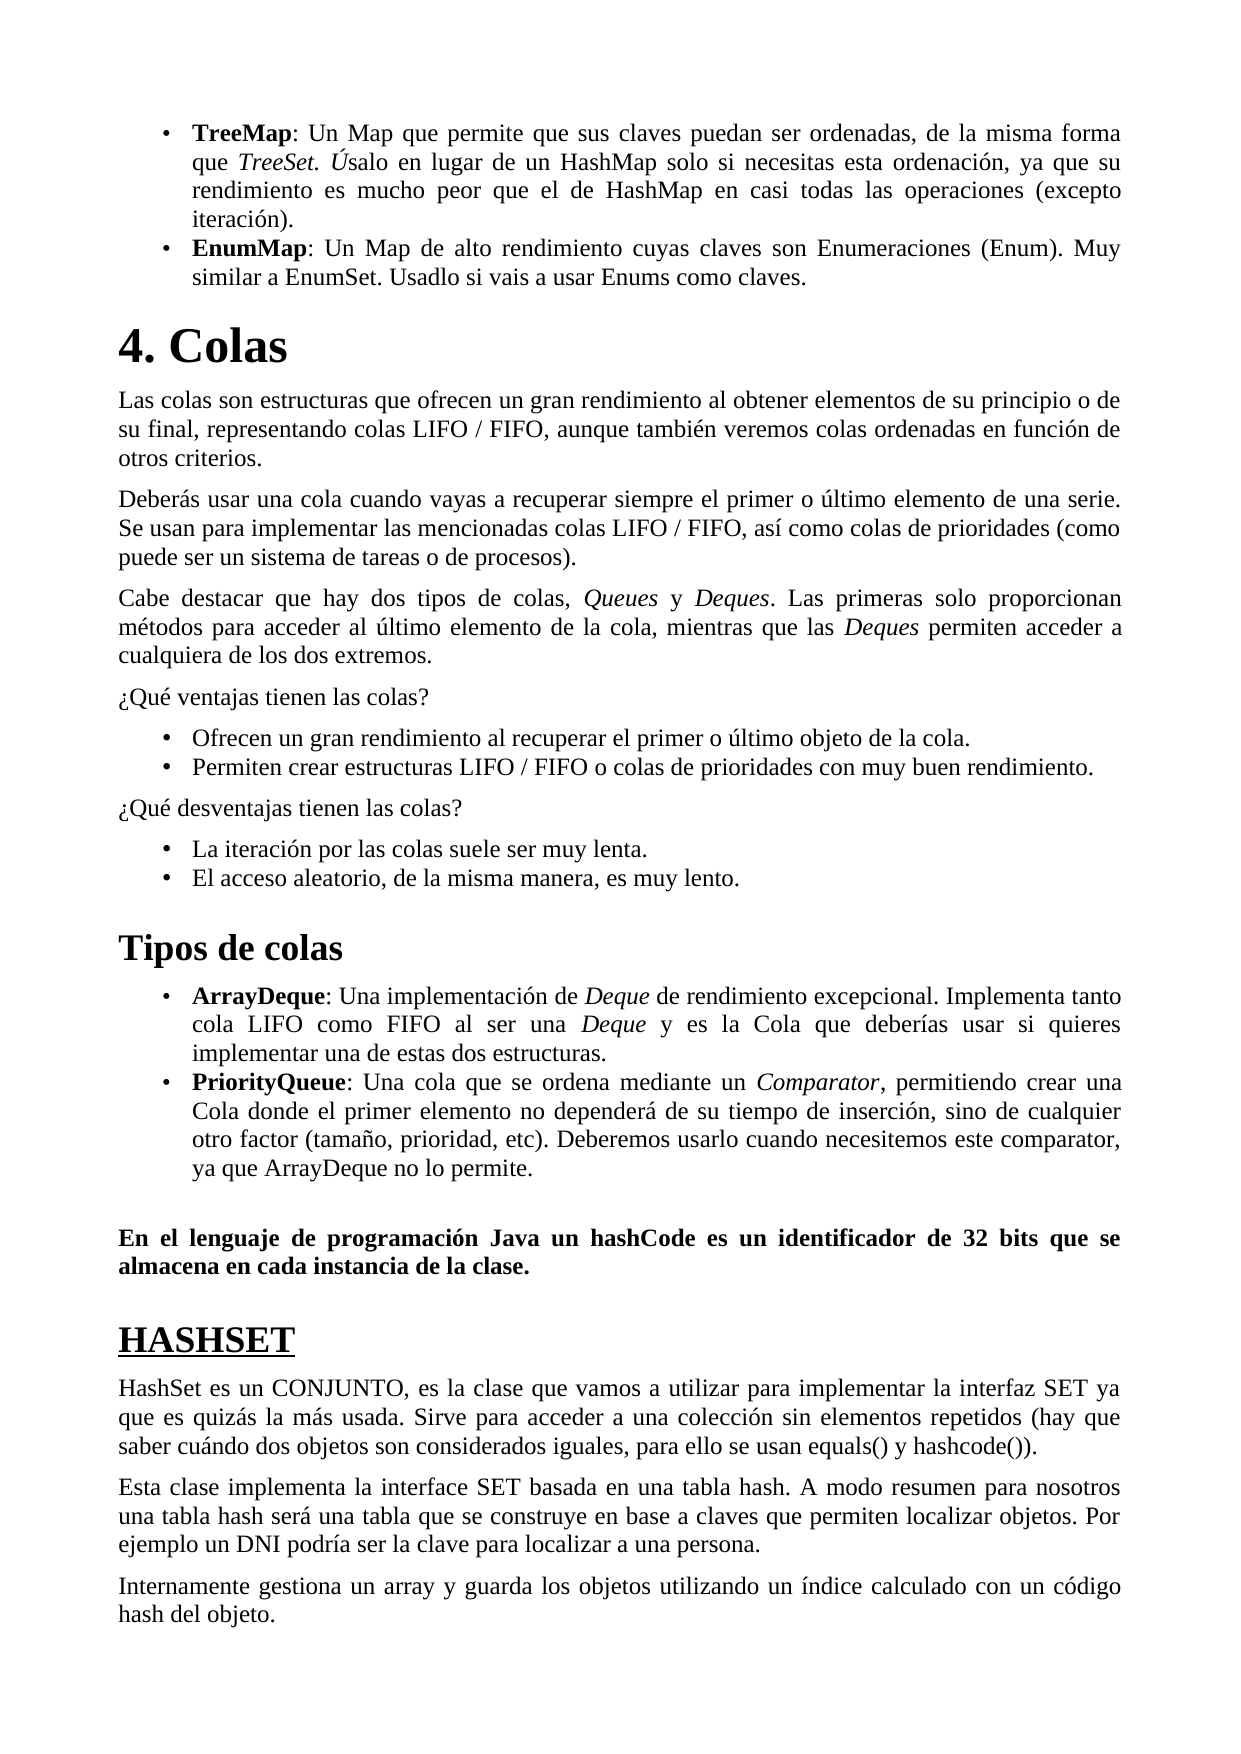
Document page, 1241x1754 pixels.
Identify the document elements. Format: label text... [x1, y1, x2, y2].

text Deberás usar una cola cuando vayas a recuperar siempre el primer o último elemento de una serie. Se usan para implementar las mencionadas colas LIFO / FIFO, así como colas de prioridades (como puede ser un sistema de tareas o de procesos). [118, 484, 1122, 571]
text Esta clase implementa la interface SET basada en una tabla hash. A modo resumen para nosotros una tabla hash será una tabla que se construye en base a claves que permiten localizar objetos. Por ejemplo un DNI podría ser la clave para localizar a una persona. [118, 1472, 1122, 1558]
text Cabe destacar que hay dos tipos de colas, Queues y Deques. Las primeras solo proporcionan métodos para acceder al último elemento de la cola, mientras que las Deques permiten acceder a cualquiera de los dos extremos. [118, 583, 1122, 669]
list PriorityQueue: Una cola que se ordena mediante un Comparator, permitiendo crear una Cola donde el primer elemento no dependerá de su tiempo de inserción, sino de cualquier otro factor (tamaño, prioridad, etc). Deberemos usarlo cuando necesitemos este comparator, ya que ArrayDeque no lo permite. [162, 1067, 1122, 1182]
list EnumMap: Un Map de alto rendimiento cuyas claves son Enumeraciones (Enum). Muy similar a EnumSet. Usadlo si vais a usar Enums como claves. [162, 233, 1122, 291]
text ¿Qué ventajas tienen las colas? [118, 682, 1122, 711]
text HashSet es un CONJUNTO, es la clase que vamos a utilizar para implementar la interfaz SET ya que es quizás la más usada. Sirve para acceder a una colección sin elementos repetidos (hay que saber cuándo dos objetos son considerados iguales, para ello se usan equals() y hashcode()). [118, 1373, 1122, 1459]
text 4. Colas [118, 316, 1122, 373]
list El acceso aleatorio, de la misma manera, es muy lento. [162, 863, 1122, 892]
list Permiten crear estructuras LIFO / FIFO o colas de prioridades con muy buen rendimiento. [162, 752, 1122, 781]
list ArrayDeque: Una implementación de Deque de rendimiento excepcional. Implementa tanto cola LIFO como FIFO al ser una Deque y es la Cola que deberías usar si quieres implementar una de estas dos estructuras. [162, 981, 1122, 1067]
text Internamente gestiona un array y guarda los objetos utilizando un índice calculado con un código hash del objeto. [118, 1571, 1122, 1628]
list TreeMap: Un Map que permite que sus claves puedan ser ordenadas, de la misma forma que TreeSet. Úsalo en lugar de un HashMap solo si necesitas esta ordenación, ya que su rendimiento es mucho peor que el de HashMap en casi todas las operaciones (excepto iteración). [162, 118, 1122, 233]
list Ofrecen un gran rendimiento al recuperar el primer o último objeto de la cola. [162, 723, 1122, 752]
text HASHSET [118, 1318, 1122, 1361]
text Tipos de colas [118, 925, 1122, 968]
text Las colas son estructuras que ofrecen un gran rendimiento al obtener elementos de su principio o de su final, representando colas LIFO / FIFO, aunque también veremos colas ordenadas en función de otros criterios. [118, 386, 1122, 472]
text ¿Qué desventajas tienen las colas? [118, 793, 1122, 822]
text En el lenguaje de programación Java un hashCode es un identificador de 32 bits que se almacena en cada instancia de la clase. [118, 1223, 1122, 1280]
list La iteración por las colas suele ser muy lenta. [162, 834, 1122, 863]
